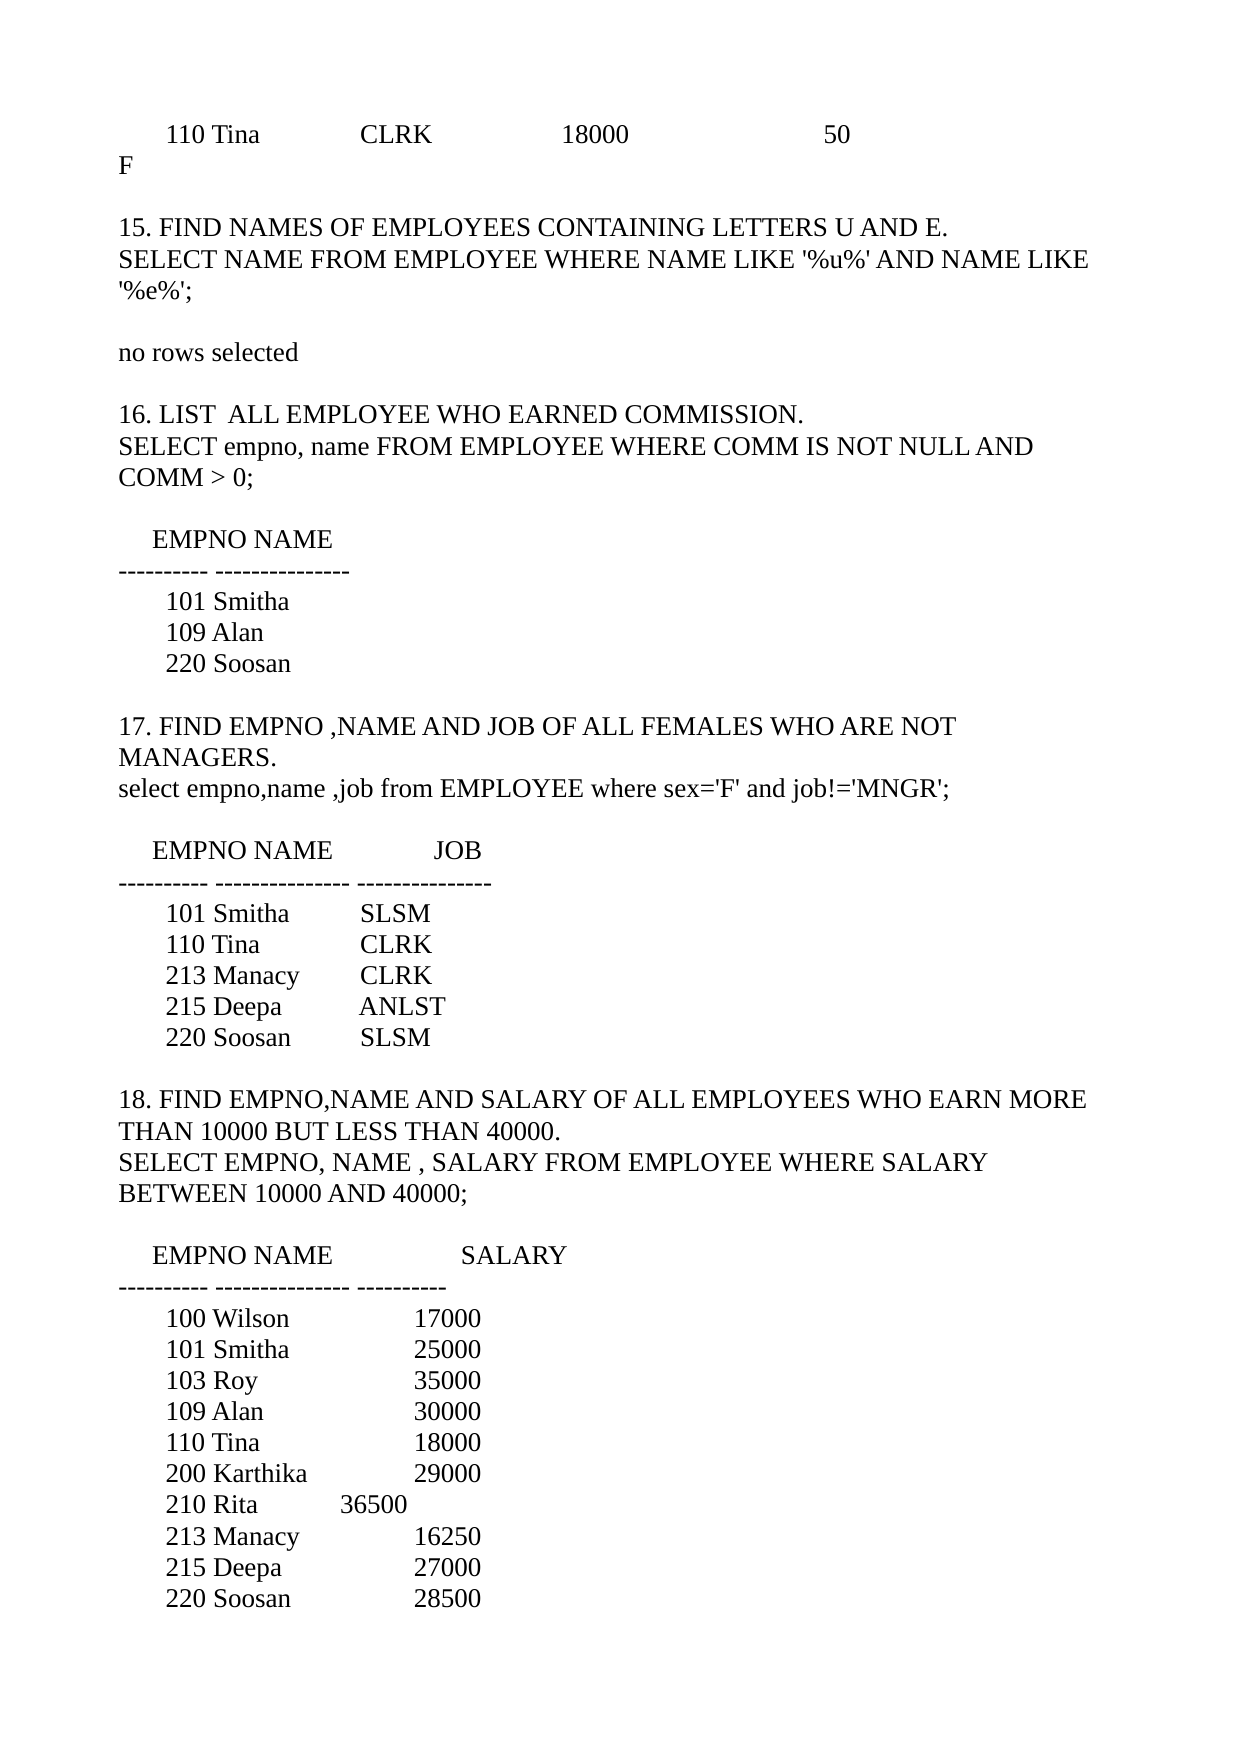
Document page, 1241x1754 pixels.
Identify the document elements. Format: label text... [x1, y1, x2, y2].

text 17. FIND EMPNO ,NAME AND JOB OF ALL FEMALES WHO ARE NOT MANAGERS. [118, 710, 1122, 772]
text 101 Smitha SLSM [118, 897, 1122, 928]
text 200 Karthika 29000 [118, 1457, 1122, 1488]
text select empno,name ,job from EMPLOYEE where sex='F' and job!='MNGR'; [118, 772, 1122, 803]
text SELECT empno, name FROM EMPLOYEE WHERE COMM IS NOT NULL AND COMM > 0; [118, 429, 1122, 492]
text no rows selected [118, 336, 1122, 367]
text 213 Manacy 16250 [118, 1520, 1122, 1551]
text 213 Manacy CLRK [118, 959, 1122, 990]
text 109 Alan 30000 [118, 1395, 1122, 1426]
text 220 Soosan 28500 [118, 1582, 1122, 1613]
text 220 Soosan [118, 648, 1122, 679]
text 15. FIND NAMES OF EMPLOYEES CONTAINING LETTERS U AND E. [118, 212, 1122, 243]
text 101 Smitha 25000 [118, 1333, 1122, 1364]
text ---------- --------------- ---------- [118, 1271, 1122, 1302]
text SELECT NAME FROM EMPLOYEE WHERE NAME LIKE '%u%' AND NAME LIKE '%e%'; [118, 243, 1122, 305]
text ---------- --------------- [118, 554, 1122, 585]
text 215 Deepa 27000 [118, 1551, 1122, 1582]
text 103 Roy 35000 [118, 1364, 1122, 1395]
text ---------- --------------- --------------- [118, 866, 1122, 897]
text 16. LIST ALL EMPLOYEE WHO EARNED COMMISSION. [118, 398, 1122, 429]
text SELECT EMPNO, NAME , SALARY FROM EMPLOYEE WHERE SALARY BETWEEN 10000 AND 40000; [118, 1146, 1122, 1208]
text 215 Deepa ANLST [118, 990, 1122, 1021]
text F [118, 149, 1122, 180]
text 110 Tina 18000 [118, 1426, 1122, 1457]
text EMPNO NAME [118, 523, 1122, 554]
text 210 Rita 36500 [118, 1488, 1122, 1520]
text EMPNO NAME SALARY [118, 1239, 1122, 1271]
text 220 Soosan SLSM [118, 1021, 1122, 1052]
text 109 Alan [118, 616, 1122, 648]
text 110 Tina CLRK [118, 928, 1122, 959]
text 110 Tina CLRK 18000 50 [118, 118, 1122, 149]
text 101 Smitha [118, 585, 1122, 616]
text EMPNO NAME JOB [118, 834, 1122, 866]
text 100 Wilson 17000 [118, 1302, 1122, 1333]
text 18. FIND EMPNO,NAME AND SALARY OF ALL EMPLOYEES WHO EARN MORE THAN 10000 BUT LESS THAN 40000. [118, 1084, 1122, 1146]
